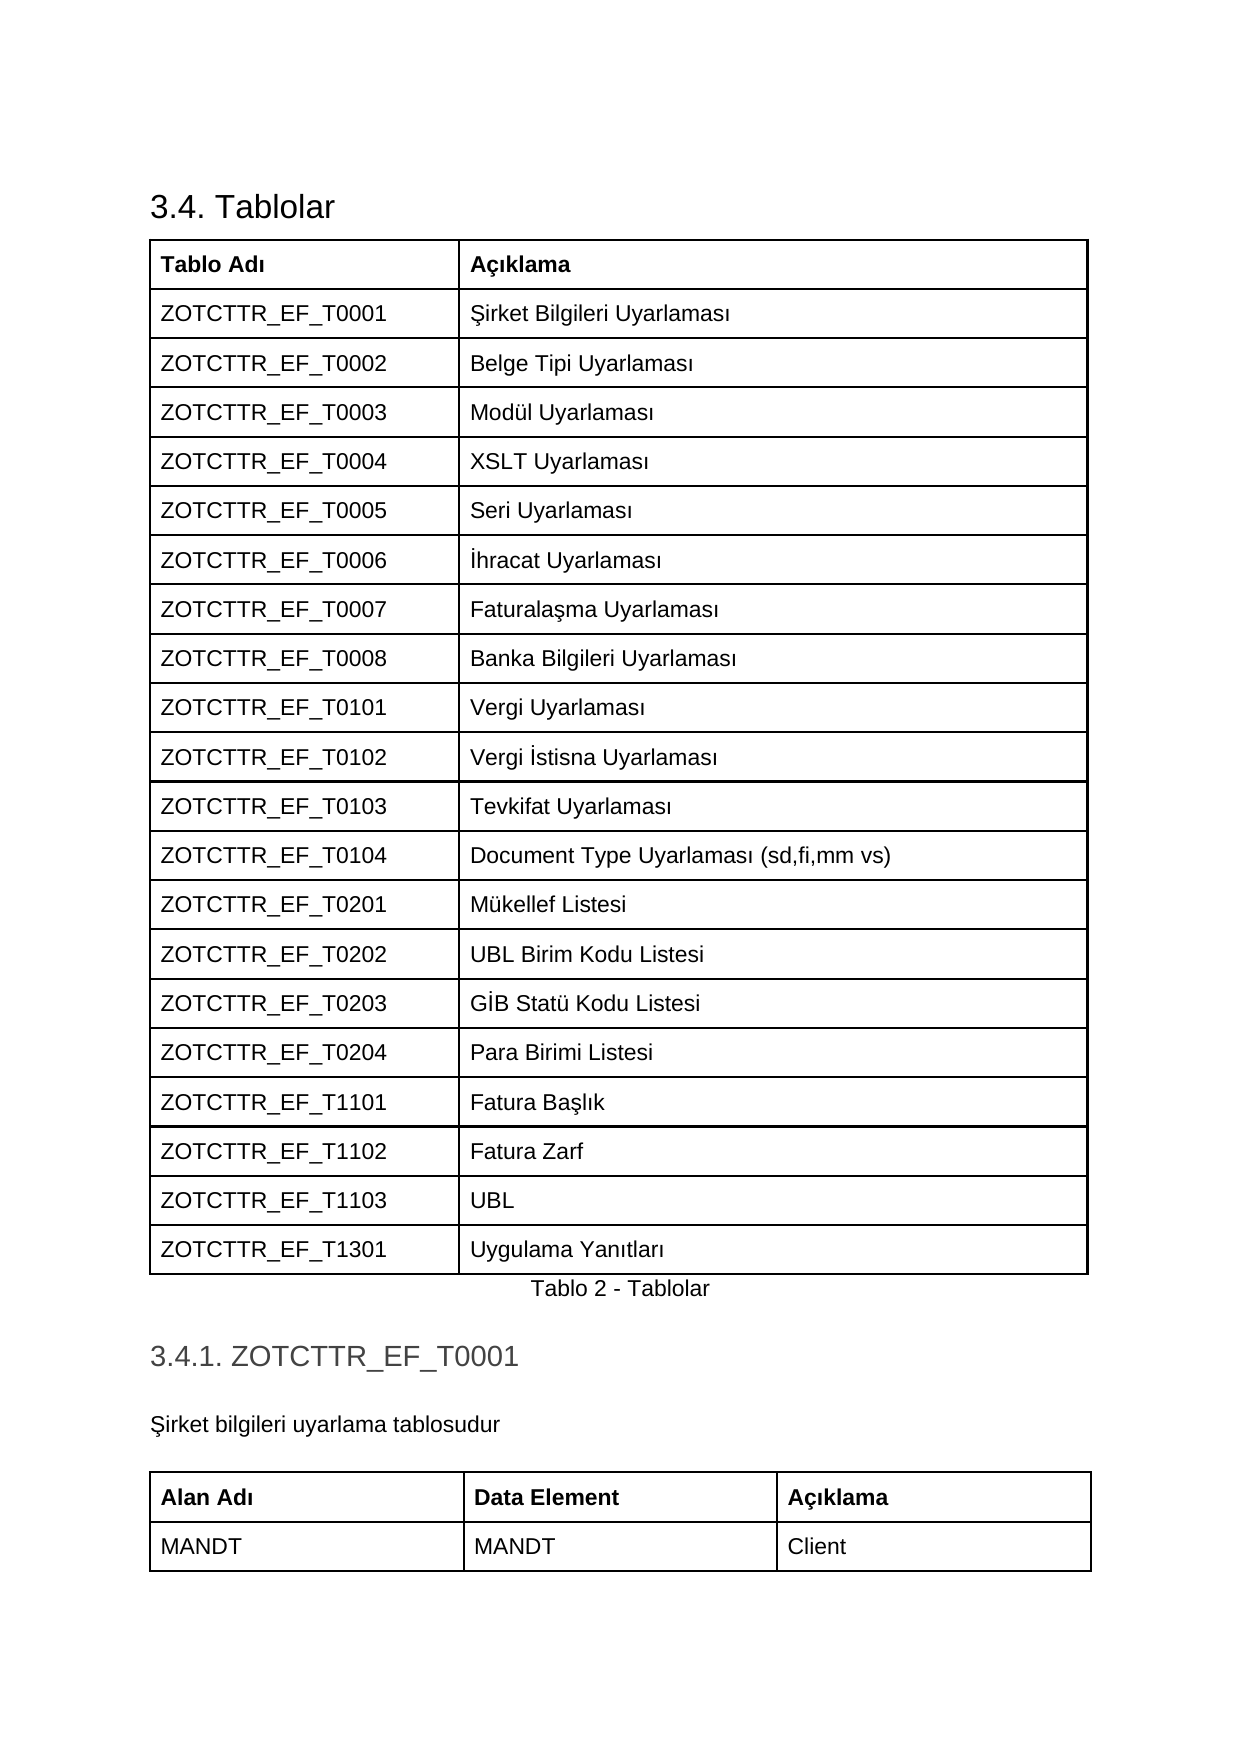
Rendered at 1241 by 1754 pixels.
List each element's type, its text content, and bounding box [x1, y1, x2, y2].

table_cell ZOTCTTR_EF_T1101 [151, 1078, 458, 1125]
table_cell Document Type Uyarlaması (sd,fi,mm vs) [460, 832, 1086, 879]
table_cell Vergi İstisna Uyarlaması [460, 733, 1086, 780]
table_header Data Element [465, 1473, 776, 1521]
table_cell Fatura Başlık [460, 1078, 1086, 1125]
table_cell ZOTCTTR_EF_T1102 [151, 1128, 458, 1174]
table_cell ZOTCTTR_EF_T0002 [151, 339, 458, 386]
table_header Tablo Adı [151, 241, 458, 288]
table_cell ZOTCTTR_EF_T0006 [151, 536, 458, 583]
text Şirket bilgileri uyarlama tablosudur [150, 1411, 1090, 1437]
table_cell ZOTCTTR_EF_T0103 [151, 783, 458, 830]
table_header Açıklama [460, 241, 1086, 288]
table_cell ZOTCTTR_EF_T0101 [151, 684, 458, 731]
table_cell Client [778, 1523, 1090, 1570]
table_cell ZOTCTTR_EF_T0008 [151, 635, 458, 682]
table_cell MANDT [465, 1523, 776, 1570]
table_cell ZOTCTTR_EF_T0001 [151, 290, 458, 337]
subtitle 3.4. Tablolar [150, 187, 1090, 226]
table_cell Para Birimi Listesi [460, 1029, 1086, 1076]
table_cell Faturalaşma Uyarlaması [460, 585, 1086, 633]
table_cell UBL Birim Kodu Listesi [460, 930, 1086, 977]
table_cell ZOTCTTR_EF_T0005 [151, 487, 458, 534]
table_cell ZOTCTTR_EF_T0102 [151, 733, 458, 780]
table_cell ZOTCTTR_EF_T0202 [151, 930, 458, 977]
table_cell Uygulama Yanıtları [460, 1226, 1086, 1273]
table_cell ZOTCTTR_EF_T0201 [151, 881, 458, 928]
table_cell Fatura Zarf [460, 1128, 1086, 1174]
table_cell Banka Bilgileri Uyarlaması [460, 635, 1086, 682]
table_cell Vergi Uyarlaması [460, 684, 1086, 731]
table_header Alan Adı [151, 1473, 463, 1521]
table_cell UBL [460, 1177, 1086, 1224]
subtitle 3.4.1. ZOTCTTR_EF_T0001 [150, 1339, 1090, 1372]
text Tablo 2 - Tablolar [150, 1275, 1090, 1302]
table_cell Tevkifat Uyarlaması [460, 783, 1086, 830]
table_cell ZOTCTTR_EF_T1301 [151, 1226, 458, 1273]
table_cell ZOTCTTR_EF_T0004 [151, 438, 458, 485]
table_cell İhracat Uyarlaması [460, 536, 1086, 583]
table_cell ZOTCTTR_EF_T0007 [151, 585, 458, 633]
table_cell ZOTCTTR_EF_T0203 [151, 980, 458, 1027]
table_cell Modül Uyarlaması [460, 388, 1086, 436]
table_cell Seri Uyarlaması [460, 487, 1086, 534]
table_cell Mükellef Listesi [460, 881, 1086, 928]
table_header Açıklama [778, 1473, 1090, 1521]
table_cell XSLT Uyarlaması [460, 438, 1086, 485]
table_cell Belge Tipi Uyarlaması [460, 339, 1086, 386]
table_cell MANDT [151, 1523, 463, 1570]
table_cell ZOTCTTR_EF_T0104 [151, 832, 458, 879]
table_cell Şirket Bilgileri Uyarlaması [460, 290, 1086, 337]
table_cell ZOTCTTR_EF_T0003 [151, 388, 458, 436]
table_cell ZOTCTTR_EF_T0204 [151, 1029, 458, 1076]
table_cell ZOTCTTR_EF_T1103 [151, 1177, 458, 1224]
table_cell GİB Statü Kodu Listesi [460, 980, 1086, 1027]
